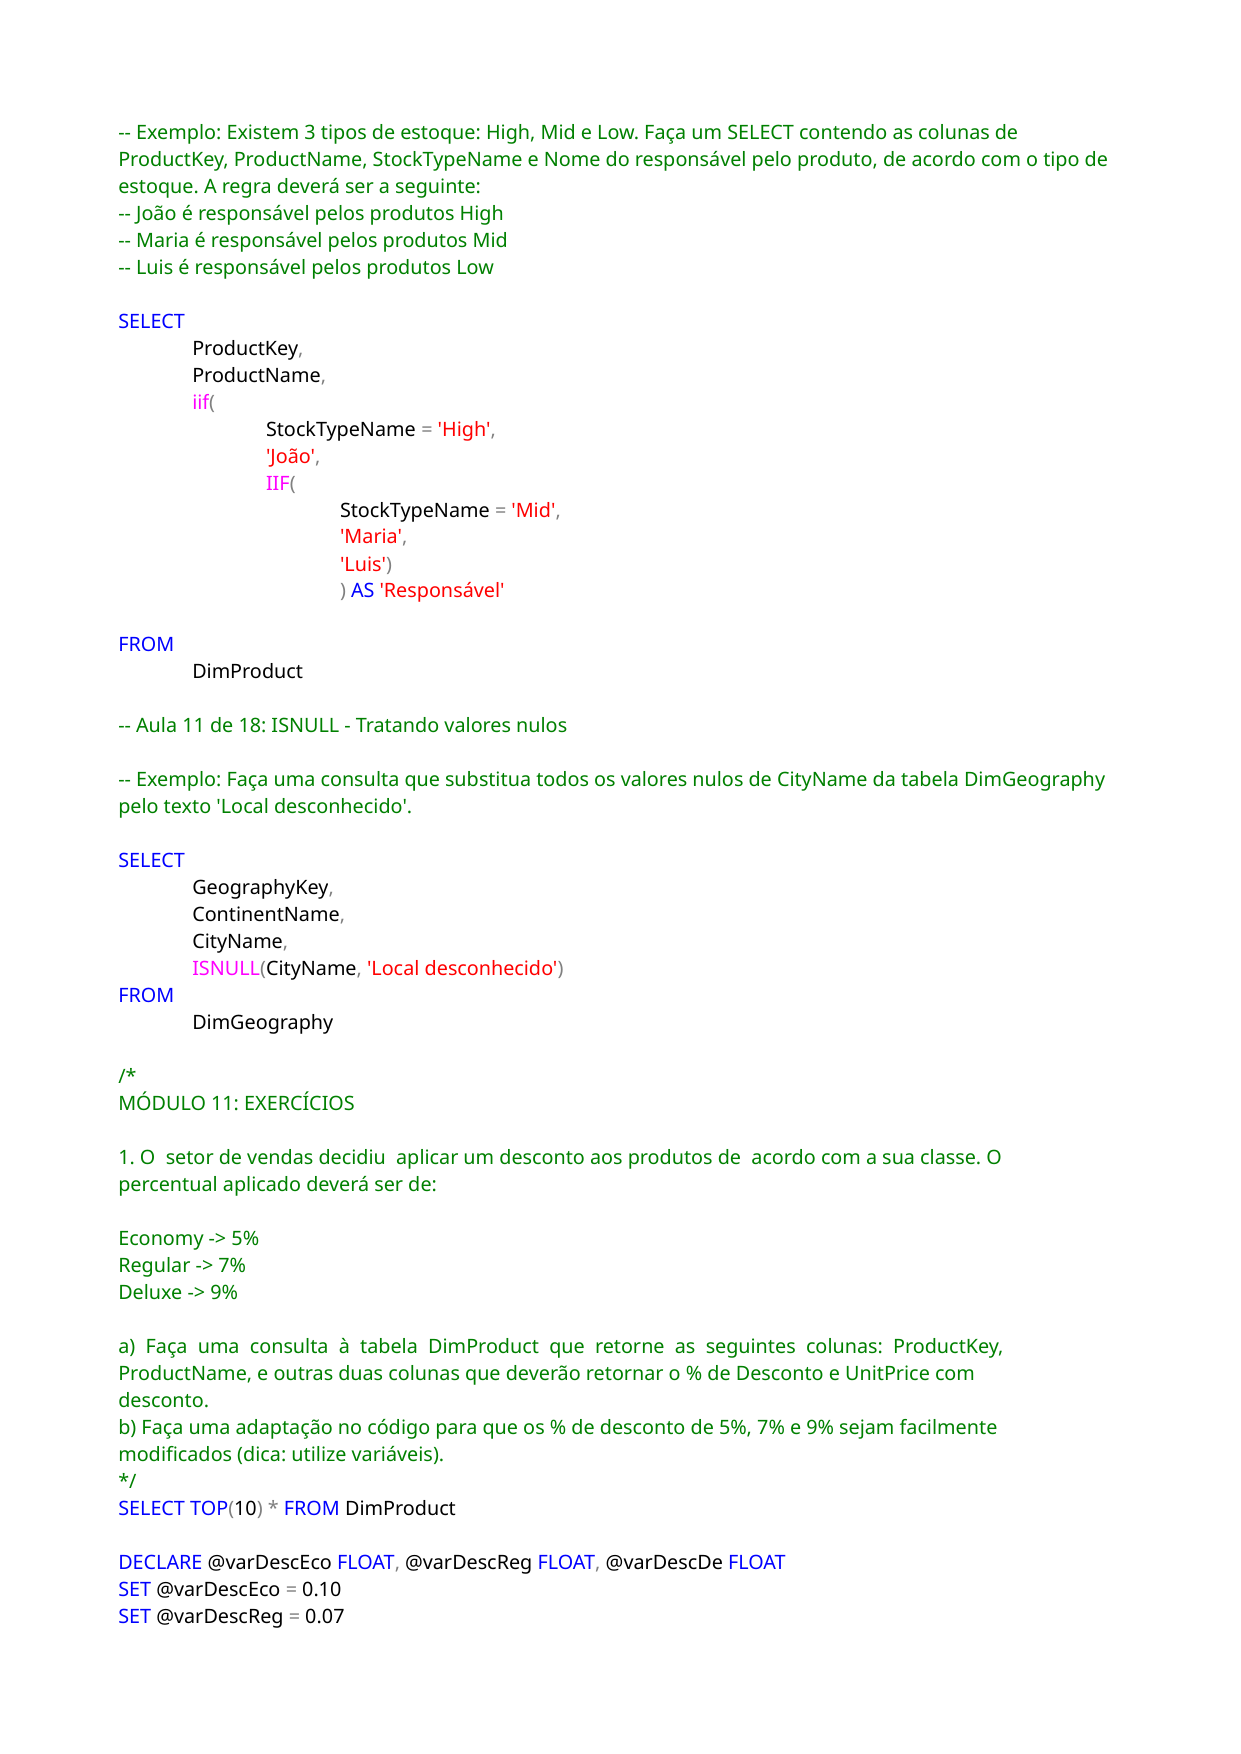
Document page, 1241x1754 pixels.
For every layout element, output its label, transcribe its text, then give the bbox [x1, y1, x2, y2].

text 'João', [118, 442, 1122, 469]
text ContinentName, [118, 901, 1122, 927]
text CityName, [118, 927, 1122, 954]
text b) Faça uma adaptação no código para que os % de desconto de 5%, 7% e 9% sejam facilmente [118, 1413, 1122, 1440]
text DECLARE @varDescEco FLOAT, @varDescReg FLOAT, @varDescDe FLOAT [118, 1548, 1122, 1575]
text StockTypeName = 'High', [118, 415, 1122, 442]
text -- Aula 11 de 18: ISNULL - Tratando valores nulos [118, 712, 1122, 739]
text -- Luis é responsável pelos produtos Low [118, 253, 1122, 280]
text SELECT [118, 847, 1122, 873]
text ProductName, [118, 361, 1122, 388]
text SELECT [118, 307, 1122, 334]
text 'Luis') [118, 550, 1122, 577]
text GeographyKey, [118, 873, 1122, 901]
text MÓDULO 11: EXERCÍCIOS [118, 1089, 1122, 1116]
text FROM [118, 981, 1122, 1008]
text ) AS 'Responsável' [118, 577, 1122, 604]
text Regular -> 7% [118, 1251, 1122, 1278]
text StockTypeName = 'Mid', [118, 496, 1122, 523]
text iif( [118, 388, 1122, 415]
text SET @varDescEco = 0.10 [118, 1575, 1122, 1602]
text SELECT TOP(10) * FROM DimProduct [118, 1494, 1122, 1521]
text -- Exemplo: Existem 3 tipos de estoque: High, Mid e Low. Faça um SELECT contendo as colunas de ProductKey, ProductName, StockTypeName e Nome do responsável pelo produto, de acordo com o tipo de estoque. A regra deverá ser a seguinte: [118, 118, 1122, 199]
text FROM [118, 631, 1122, 658]
text SET @varDescReg = 0.07 [118, 1602, 1122, 1629]
text -- Exemplo: Faça uma consulta que substitua todos os valores nulos de CityName da tabela DimGeography pelo texto 'Local desconhecido'. [118, 766, 1122, 819]
text Deluxe -> 9% [118, 1278, 1122, 1305]
text /* [118, 1062, 1122, 1089]
text IIF( [118, 469, 1122, 496]
text */ [118, 1467, 1122, 1494]
text 'Maria', [118, 523, 1122, 550]
text a) Faça uma consulta à tabela DimProduct que retorne as seguintes colunas: ProductKey, [118, 1332, 1122, 1359]
text desconto. [118, 1386, 1122, 1413]
text modificados (dica: utilize variáveis). [118, 1440, 1122, 1467]
text ISNULL(CityName, 'Local desconhecido') [118, 954, 1122, 981]
text 1. O setor de vendas decidiu aplicar um desconto aos produtos de acordo com a sua classe. O [118, 1143, 1122, 1170]
text Economy -> 5% [118, 1224, 1122, 1251]
text ProductName, e outras duas colunas que deverão retornar o % de Desconto e UnitPrice com [118, 1359, 1122, 1386]
text -- João é responsável pelos produtos High [118, 199, 1122, 226]
text DimGeography [118, 1008, 1122, 1035]
text DimProduct [118, 658, 1122, 685]
text ProductKey, [118, 334, 1122, 361]
text -- Maria é responsável pelos produtos Mid [118, 226, 1122, 253]
text percentual aplicado deverá ser de: [118, 1170, 1122, 1197]
